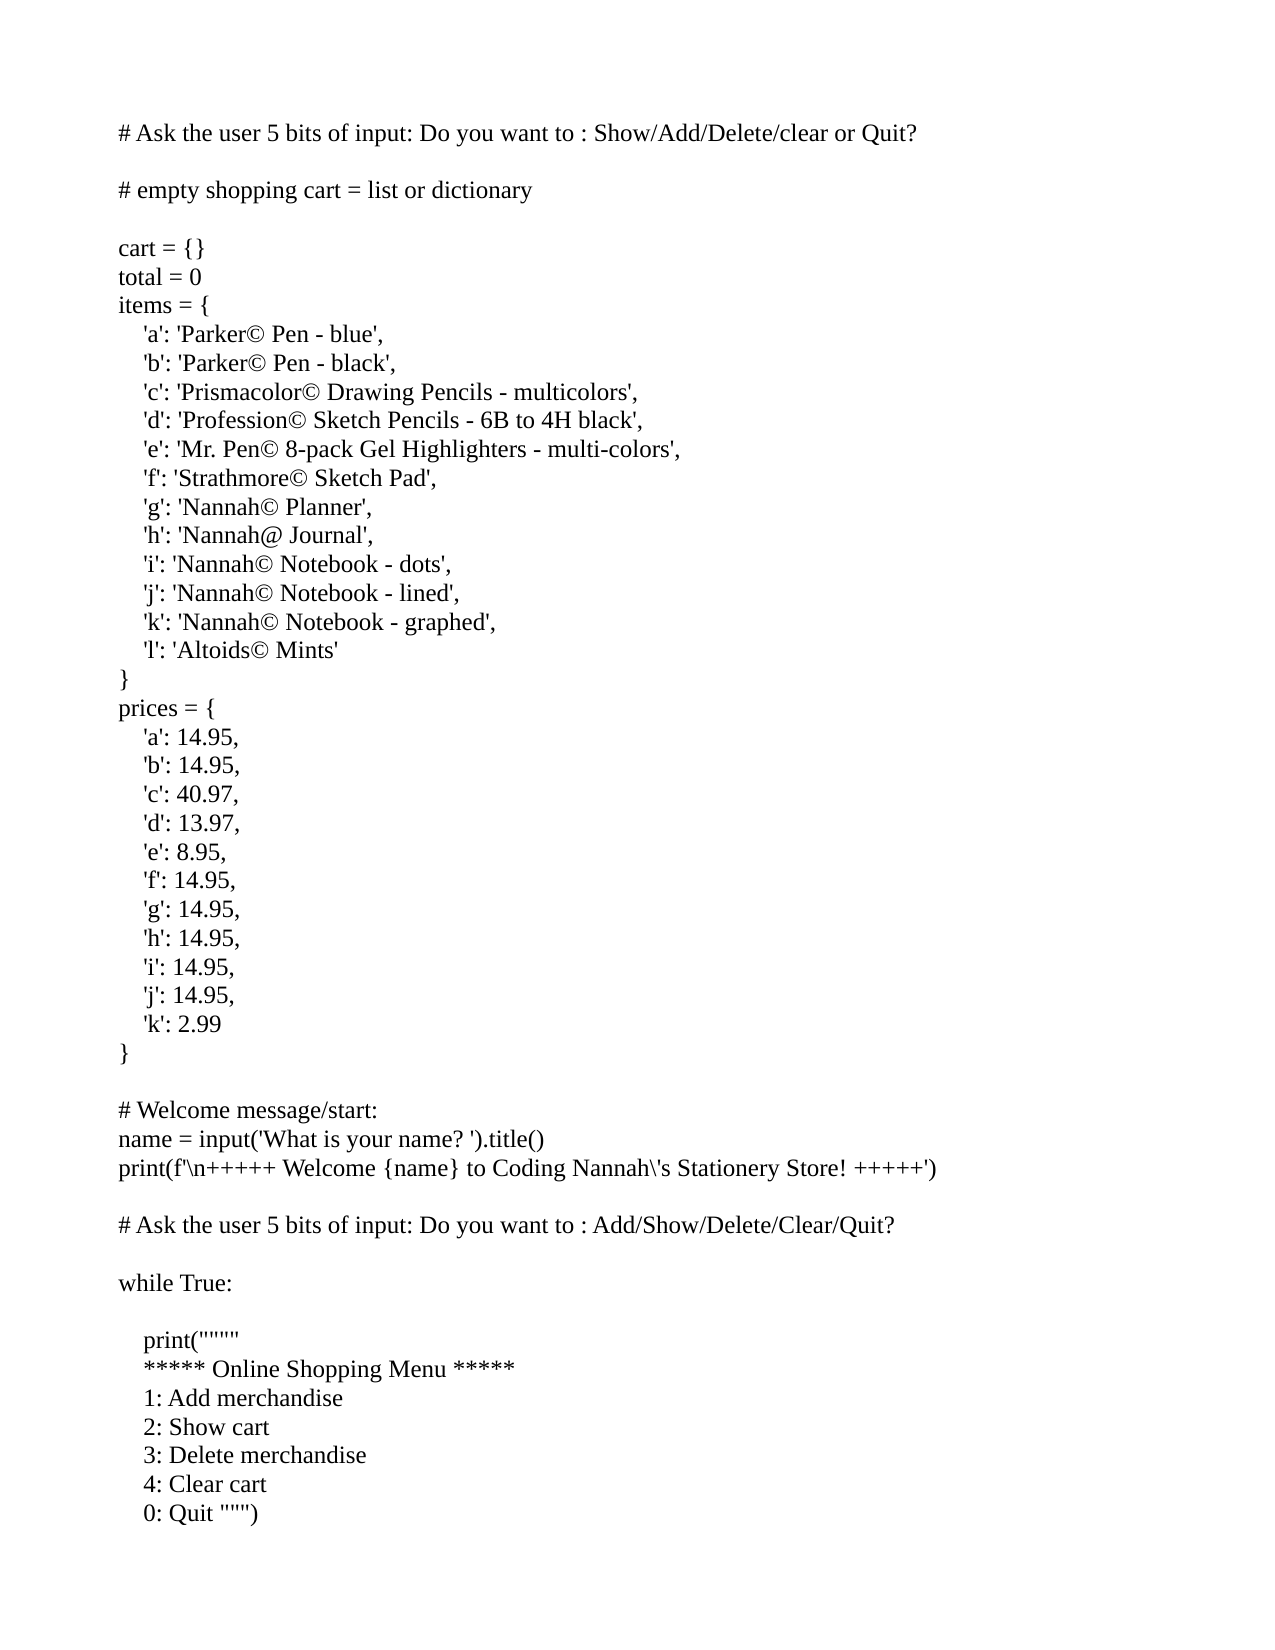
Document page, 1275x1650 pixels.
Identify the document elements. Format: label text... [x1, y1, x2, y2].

text 'c': 'Prismacolor© Drawing Pencils - multicolors', [118, 377, 1157, 406]
text # Ask the user 5 bits of input: Do you want to : Add/Show/Delete/Clear/Quit? [118, 1211, 1157, 1239]
text 2: Show cart [118, 1412, 1157, 1441]
text 'j': 14.95, [118, 981, 1157, 1009]
text 'l': 'Altoids© Mints' [118, 636, 1157, 664]
text name = input('What is your name? ').title() [118, 1124, 1157, 1153]
text 3: Delete merchandise [118, 1441, 1157, 1469]
text cart = {} [118, 233, 1157, 262]
text 'e': 'Mr. Pen© 8-pack Gel Highlighters - multi-colors', [118, 434, 1157, 463]
text ***** Online Shopping Menu ***** [118, 1354, 1157, 1383]
text 'i': 14.95, [118, 952, 1157, 981]
text 'h': 14.95, [118, 923, 1157, 952]
text 'e': 8.95, [118, 837, 1157, 866]
text 'f': 14.95, [118, 866, 1157, 894]
text } [118, 1038, 1157, 1067]
text 'b': 'Parker© Pen - black', [118, 348, 1157, 377]
text print("""" [118, 1326, 1157, 1354]
text 'i': 'Nannah© Notebook - dots', [118, 549, 1157, 578]
text total = 0 [118, 262, 1157, 291]
text print(f'\n+++++ Welcome {name} to Coding Nannah\'s Stationery Store! +++++') [118, 1153, 1157, 1182]
text 'c': 40.97, [118, 779, 1157, 808]
text 'k': 2.99 [118, 1009, 1157, 1038]
text # Ask the user 5 bits of input: Do you want to : Show/Add/Delete/clear or Quit? [118, 118, 1157, 147]
text 'j': 'Nannah© Notebook - lined', [118, 578, 1157, 607]
text 'f': 'Strathmore© Sketch Pad', [118, 463, 1157, 492]
text 'k': 'Nannah© Notebook - graphed', [118, 607, 1157, 636]
text # Welcome message/start: [118, 1096, 1157, 1124]
text } [118, 664, 1157, 693]
text 'd': 13.97, [118, 808, 1157, 837]
text 1: Add merchandise [118, 1383, 1157, 1412]
text items = { [118, 291, 1157, 319]
text 'a': 14.95, [118, 722, 1157, 751]
text 'g': 14.95, [118, 894, 1157, 923]
text 'a': 'Parker© Pen - blue', [118, 319, 1157, 348]
text 'd': 'Profession© Sketch Pencils - 6B to 4H black', [118, 406, 1157, 434]
text prices = { [118, 693, 1157, 722]
text 'g': 'Nannah© Planner', [118, 492, 1157, 521]
text # empty shopping cart = list or dictionary [118, 176, 1157, 204]
text while True: [118, 1268, 1157, 1297]
text 4: Clear cart [118, 1469, 1157, 1498]
text 0: Quit """) [118, 1498, 1157, 1527]
text 'b': 14.95, [118, 751, 1157, 779]
text 'h': 'Nannah@ Journal', [118, 521, 1157, 549]
